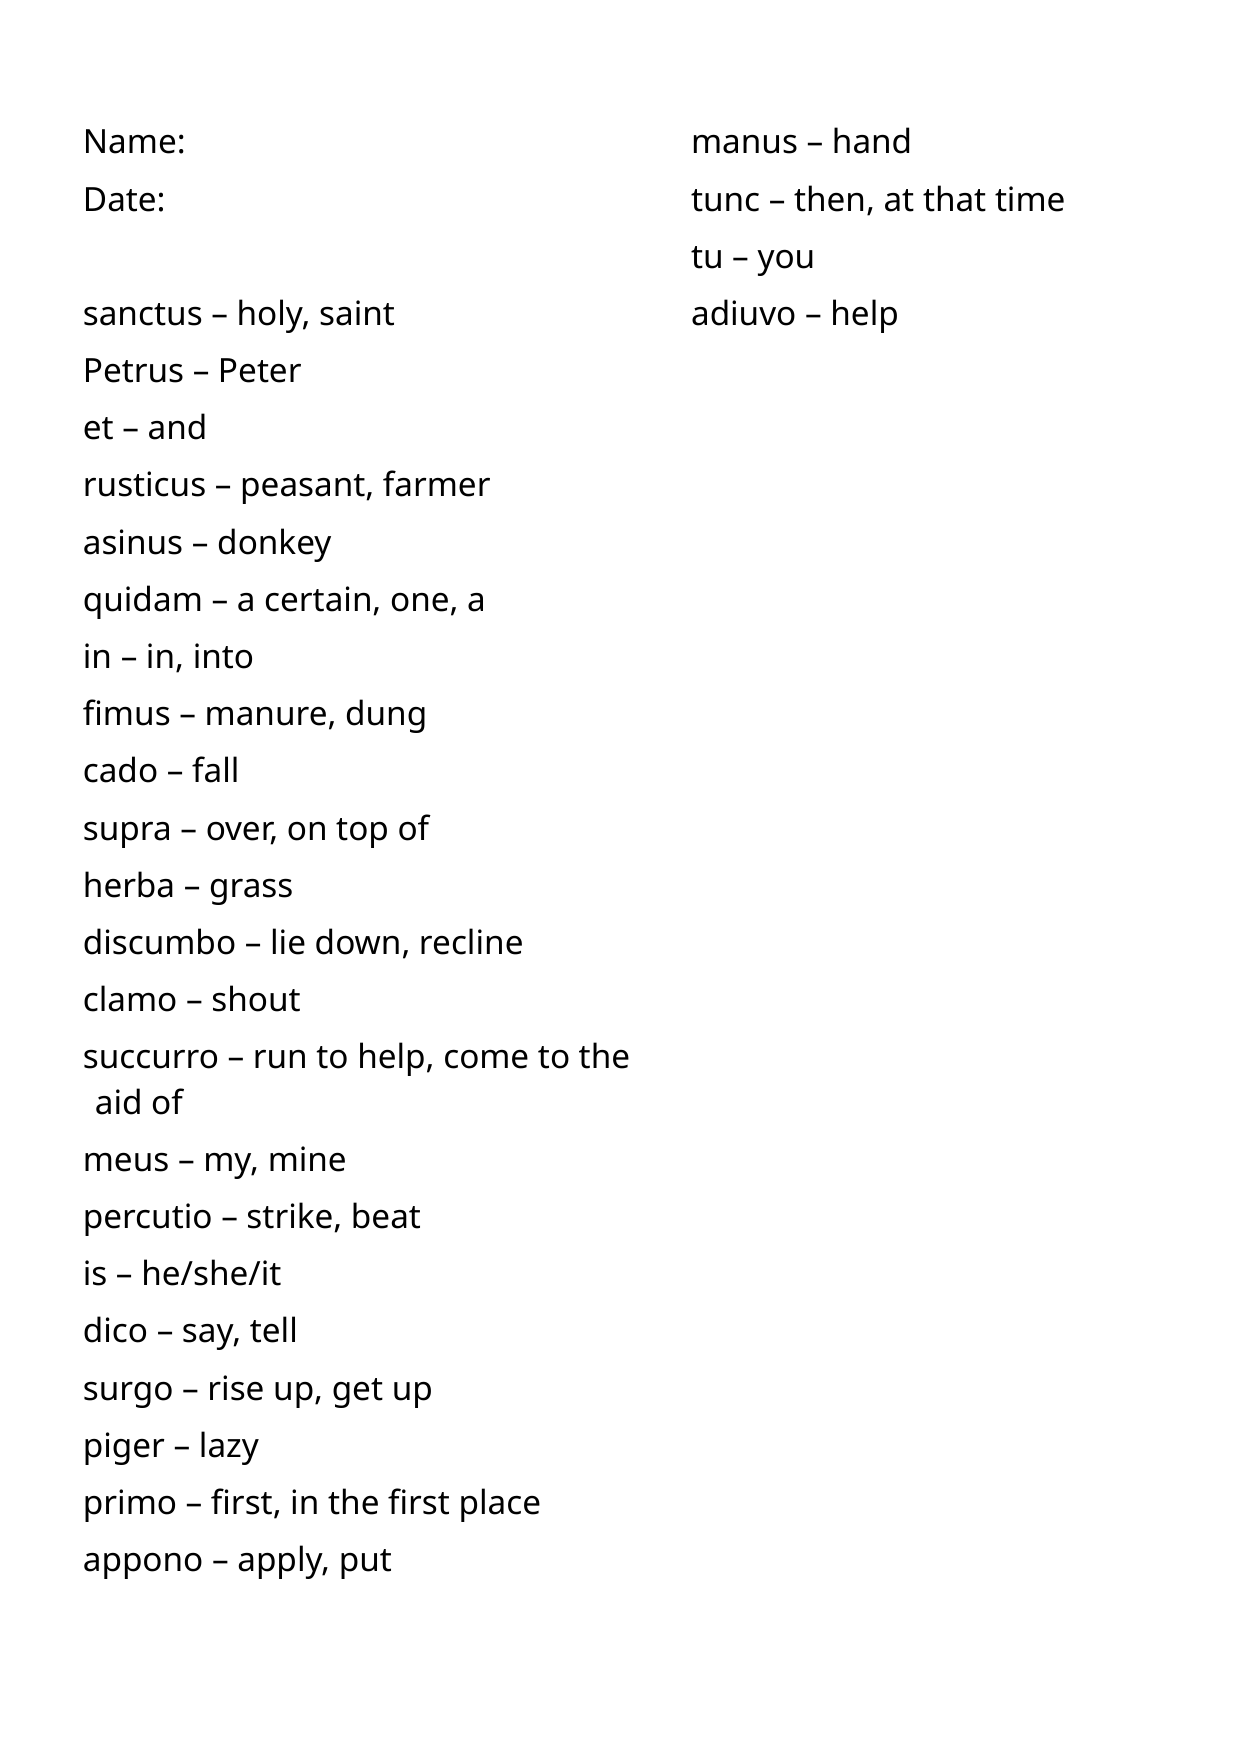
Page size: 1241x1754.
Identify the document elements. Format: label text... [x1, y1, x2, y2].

text et – and [83, 404, 638, 449]
text Date: [83, 175, 638, 221]
text adiuvo – help [691, 290, 1146, 335]
text succurro – run to help, come to the aid of [83, 1033, 638, 1124]
text fimus – manure, dung [83, 690, 638, 735]
text dico – say, tell [83, 1307, 638, 1353]
text piger – lazy [83, 1422, 638, 1467]
text tu – you [691, 232, 1146, 278]
text surgo – rise up, get up [83, 1364, 638, 1410]
text manus – hand [691, 118, 1146, 163]
text primo – first, in the first place [83, 1479, 638, 1524]
text supra – over, on top of [83, 804, 638, 850]
text in – in, into [83, 633, 638, 678]
text percutio – strike, beat [83, 1193, 638, 1238]
text herba – grass [83, 862, 638, 907]
text cado – fall [83, 747, 638, 793]
text meus – my, mine [83, 1136, 638, 1181]
text Petrus – Peter [83, 347, 638, 392]
text is – he/she/it [83, 1250, 638, 1296]
text discumbo – lie down, recline [83, 919, 638, 964]
text clamo – shout [83, 976, 638, 1021]
text tunc – then, at that time [691, 175, 1146, 221]
text rusticus – peasant, farmer [83, 461, 638, 507]
text sanctus – holy, saint [83, 290, 638, 335]
text asinus – donkey [83, 518, 638, 564]
text appono – apply, put [83, 1536, 638, 1581]
text Name: [83, 118, 638, 163]
text quidam – a certain, one, a [83, 576, 638, 621]
